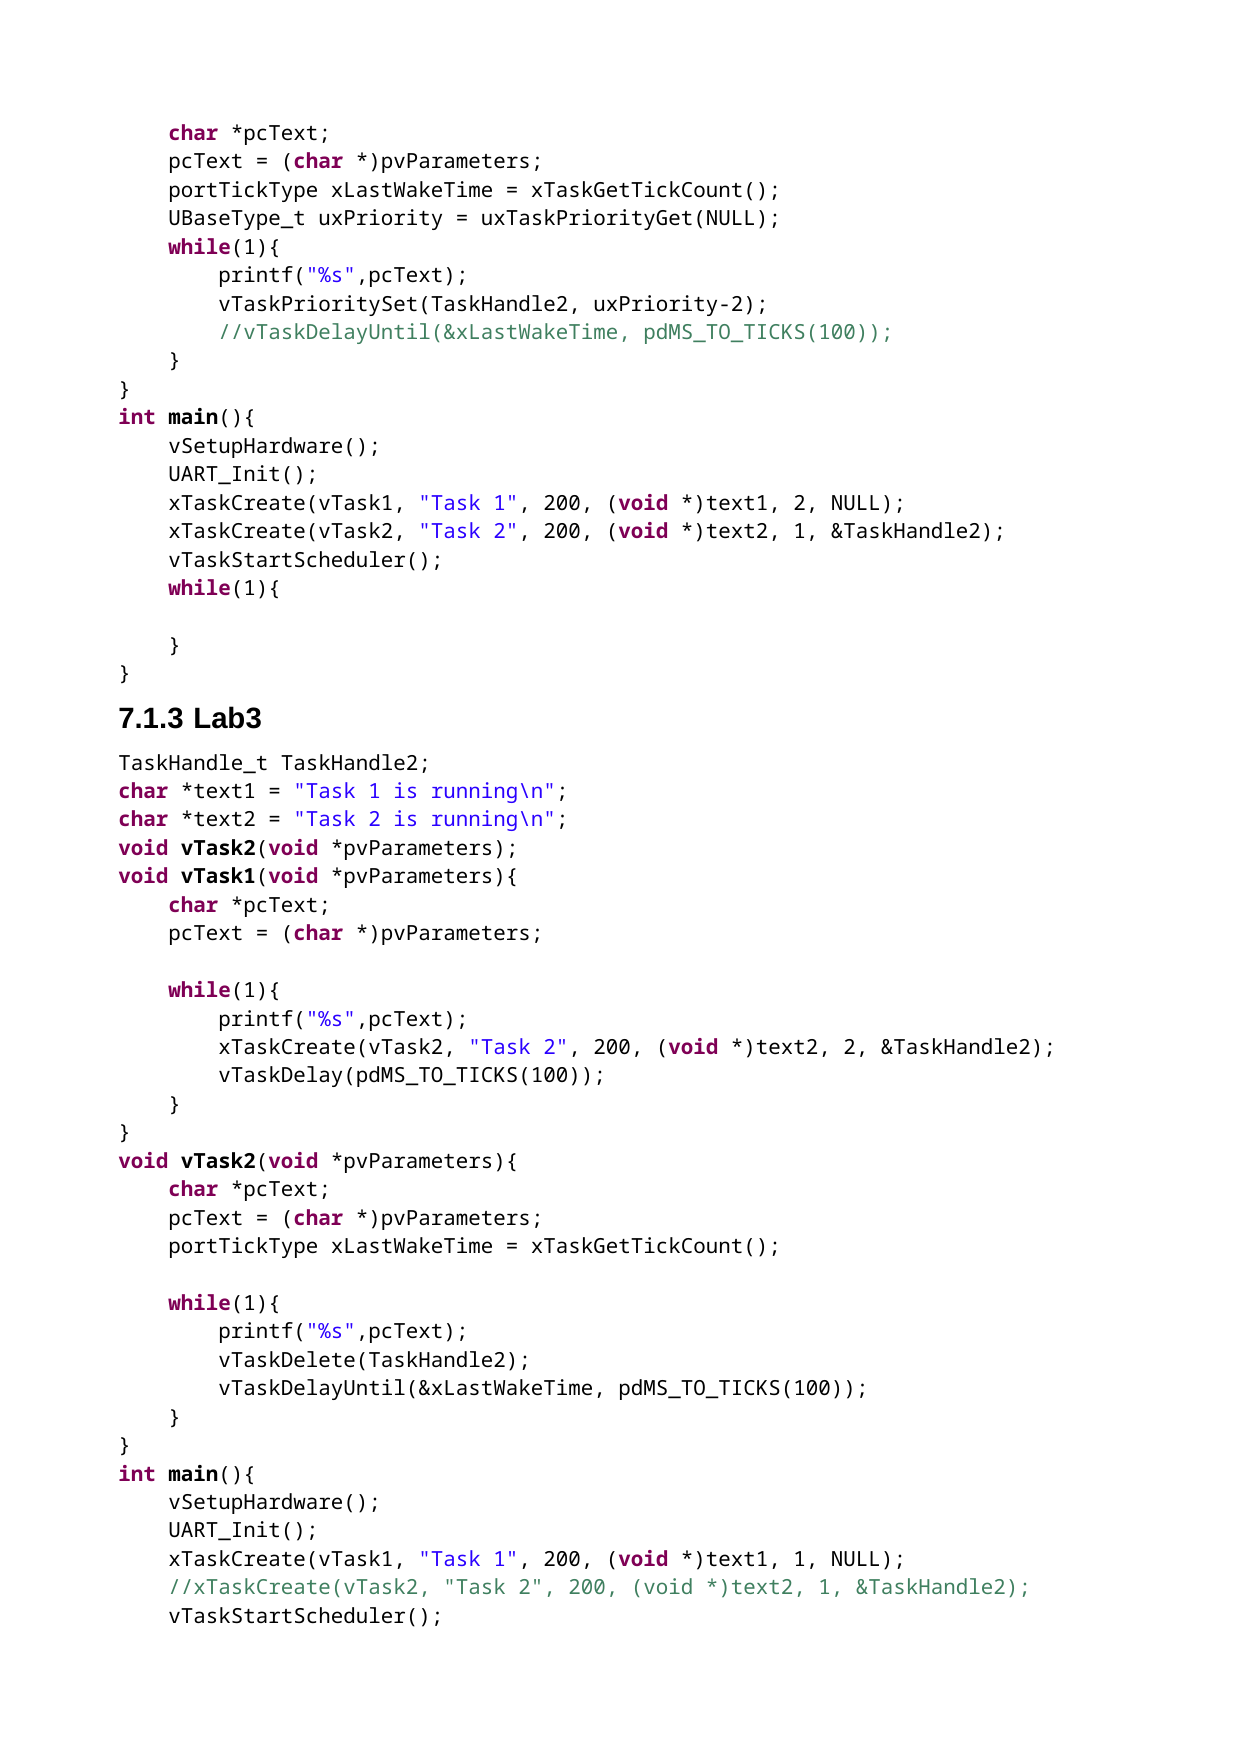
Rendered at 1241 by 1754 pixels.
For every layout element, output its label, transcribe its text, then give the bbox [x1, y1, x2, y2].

text while(1){ [118, 1288, 1122, 1316]
text void vTask2(void *pvParameters); [118, 833, 1122, 861]
text int main(){ [118, 402, 1122, 431]
text } [118, 1117, 1122, 1146]
text xTaskCreate(vTask1, "Task 1", 200, (void *)text1, 1, NULL); [118, 1544, 1122, 1572]
subtitle Lab3 [118, 701, 1122, 735]
text while(1){ [118, 573, 1122, 602]
text } [118, 630, 1122, 658]
text pcText = (char *)pvParameters; [118, 918, 1122, 947]
text xTaskCreate(vTask2, "Task 2", 200, (void *)text2, 2, &TaskHandle2); [118, 1032, 1122, 1061]
text } [118, 1402, 1122, 1430]
text vTaskStartScheduler(); [118, 1601, 1122, 1629]
text vSetupHardware(); [118, 431, 1122, 459]
text void vTask1(void *pvParameters){ [118, 861, 1122, 890]
text printf("%s",pcText); [118, 1004, 1122, 1032]
text //xTaskCreate(vTask2, "Task 2", 200, (void *)text2, 1, &TaskHandle2); [118, 1572, 1122, 1601]
text xTaskCreate(vTask1, "Task 1", 200, (void *)text1, 2, NULL); [118, 488, 1122, 516]
text UBaseType_t uxPriority = uxTaskPriorityGet(NULL); [118, 203, 1122, 232]
text while(1){ [118, 232, 1122, 260]
text char *pcText; [118, 890, 1122, 918]
text } [118, 1089, 1122, 1117]
text vTaskPrioritySet(TaskHandle2, uxPriority-2); [118, 289, 1122, 317]
text while(1){ [118, 975, 1122, 1004]
text char *pcText; [118, 118, 1122, 147]
text UART_Init(); [118, 459, 1122, 488]
text vTaskStartScheduler(); [118, 545, 1122, 573]
text char *text1 = "Task 1 is running\n"; [118, 776, 1122, 804]
text UART_Init(); [118, 1516, 1122, 1544]
text vTaskDelay(pdMS_TO_TICKS(100)); [118, 1061, 1122, 1089]
text vTaskDelayUntil(&xLastWakeTime, pdMS_TO_TICKS(100)); [118, 1373, 1122, 1402]
text portTickType xLastWakeTime = xTaskGetTickCount(); [118, 175, 1122, 203]
text TaskHandle_t TaskHandle2; [118, 748, 1122, 776]
text } [118, 346, 1122, 374]
text printf("%s",pcText); [118, 1316, 1122, 1345]
text int main(){ [118, 1459, 1122, 1487]
text char *pcText; [118, 1174, 1122, 1203]
text vTaskDelete(TaskHandle2); [118, 1345, 1122, 1373]
text vSetupHardware(); [118, 1487, 1122, 1516]
text xTaskCreate(vTask2, "Task 2", 200, (void *)text2, 1, &TaskHandle2); [118, 516, 1122, 545]
text portTickType xLastWakeTime = xTaskGetTickCount(); [118, 1231, 1122, 1259]
text } [118, 1430, 1122, 1459]
text pcText = (char *)pvParameters; [118, 1203, 1122, 1231]
text } [118, 658, 1122, 687]
text printf("%s",pcText); [118, 260, 1122, 289]
text //vTaskDelayUntil(&xLastWakeTime, pdMS_TO_TICKS(100)); [118, 317, 1122, 346]
text char *text2 = "Task 2 is running\n"; [118, 804, 1122, 833]
text void vTask2(void *pvParameters){ [118, 1146, 1122, 1174]
text pcText = (char *)pvParameters; [118, 147, 1122, 175]
text } [118, 374, 1122, 402]
